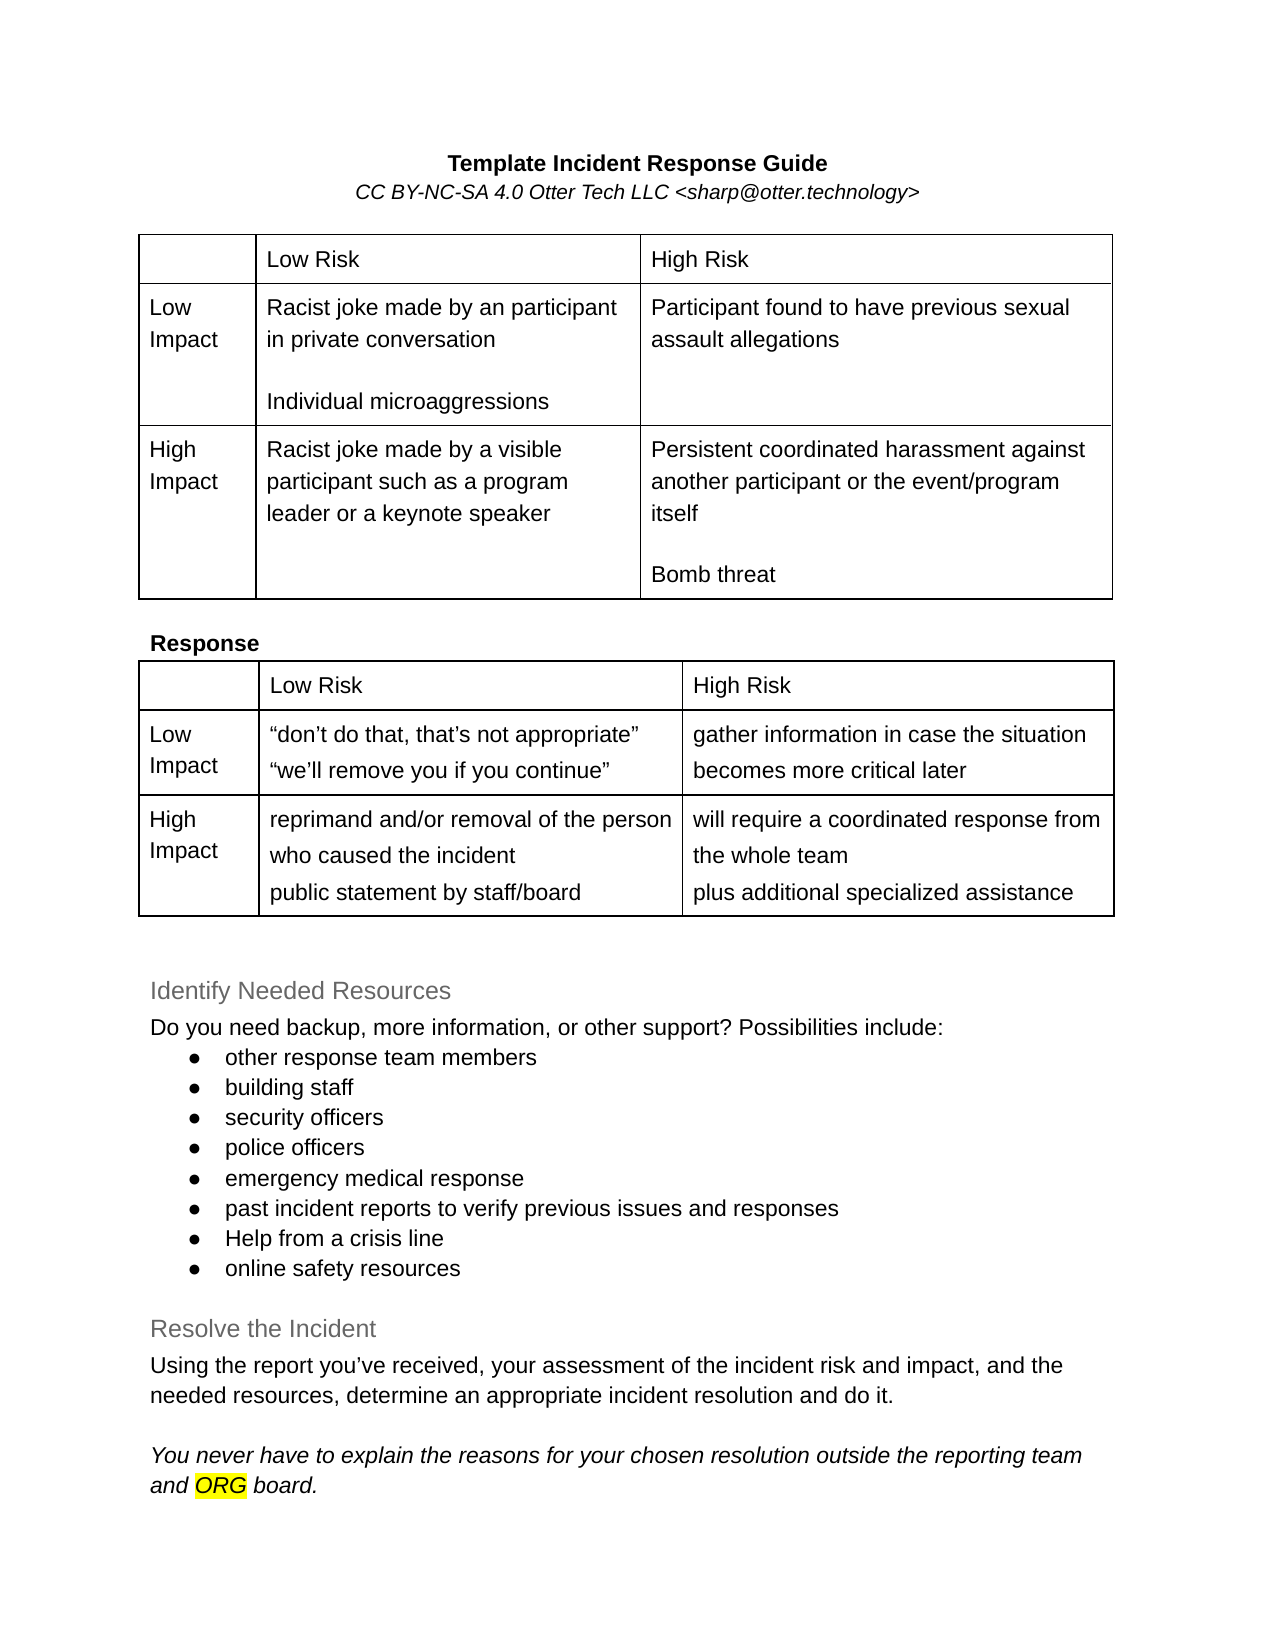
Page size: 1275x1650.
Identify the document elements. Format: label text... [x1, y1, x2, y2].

table_cell High Impact [140, 796, 258, 915]
table_header Low Risk [257, 235, 640, 282]
table_header Low Risk [260, 662, 682, 709]
table_cell Racist joke made by a visible participant such as a program leader or a keynote speaker [257, 426, 640, 598]
table_header [140, 235, 255, 282]
list security officers [187, 1104, 1125, 1130]
text Response [150, 630, 1125, 656]
table_cell “don’t do that, that’s not appropriate” “we’ll remove you if you continue” [260, 711, 682, 794]
list police officers [187, 1134, 1125, 1161]
table_header [140, 662, 258, 709]
table_cell Low Impact [140, 711, 258, 794]
table_cell Racist joke made by an participant in private conversation Individual microaggressions [257, 284, 640, 424]
table_cell reprimand and/or removal of the person who caused the incident public statement by staff/board [260, 796, 682, 915]
list online safety resources [187, 1255, 1125, 1281]
list past incident reports to verify previous issues and responses [187, 1195, 1125, 1221]
list other response team members [187, 1044, 1125, 1070]
list emergency medical response [187, 1164, 1125, 1191]
table_cell Persistent coordinated harassment against another participant or the event/program itself Bomb threat [641, 425, 1112, 598]
subtitle Resolve the Incident [150, 1314, 1125, 1343]
list building staff [187, 1074, 1125, 1100]
table_cell gather information in case the situation becomes more critical later [683, 711, 1113, 794]
text You never have to explain the reasons for your chosen resolution outside the reporting team and ORG board. [150, 1442, 1125, 1499]
table_cell High Impact [140, 426, 255, 598]
table_header High Risk [683, 662, 1113, 709]
table_cell will require a coordinated response from the whole team plus additional specialized assistance [683, 796, 1113, 915]
text Do you need backup, more information, or other support? Possibilities include: [150, 1013, 1125, 1040]
text Using the report you’ve received, your assessment of the incident risk and impact, and the needed resources, determine an appropriate incident resolution and do it. [150, 1352, 1125, 1408]
list Help from a crisis line [187, 1225, 1125, 1251]
table_cell Low Impact [140, 284, 255, 424]
table_header High Risk [641, 235, 1112, 282]
table_cell Participant found to have previous sexual assault allegations [641, 283, 1112, 424]
subtitle Identify Needed Resources [150, 976, 1125, 1005]
